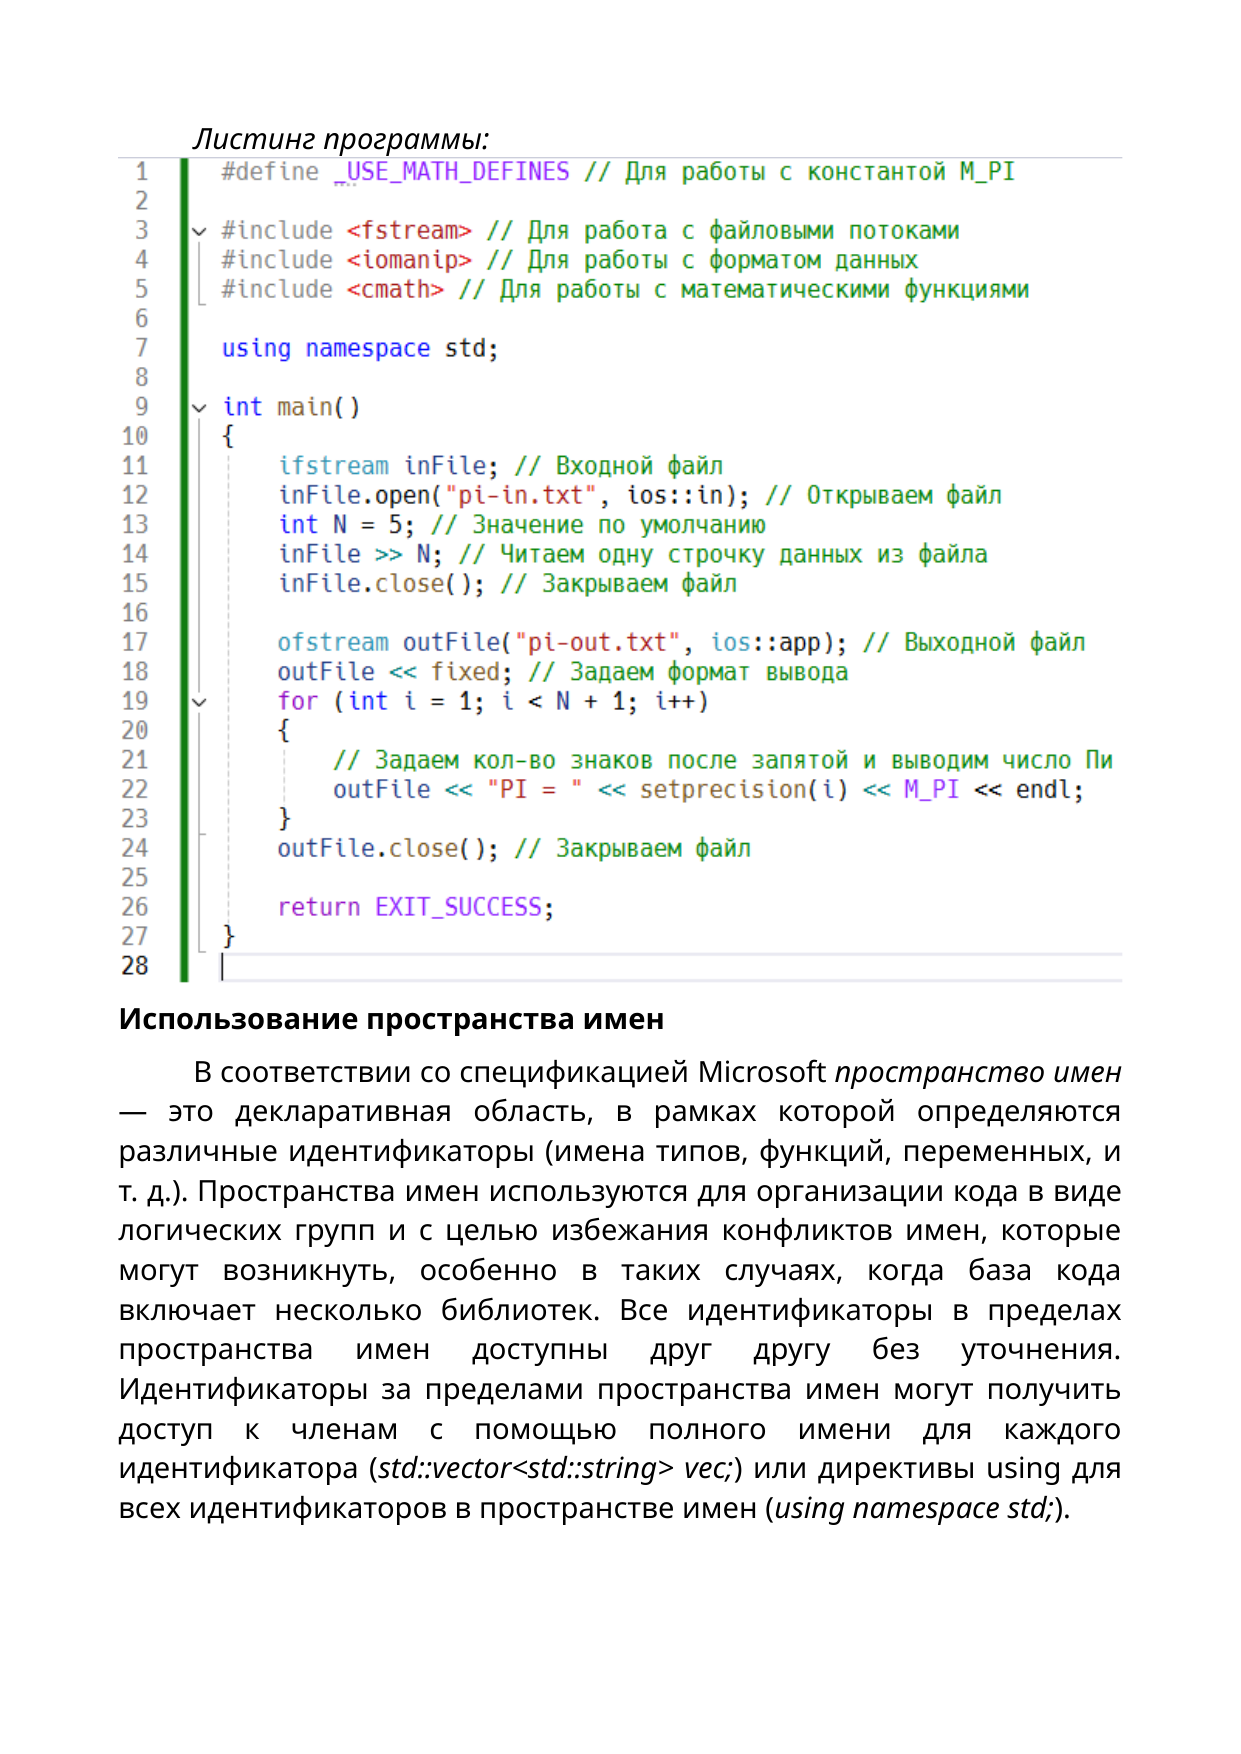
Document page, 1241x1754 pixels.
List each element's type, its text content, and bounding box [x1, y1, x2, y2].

text В соответствии со спецификацией Microsoft пространство имен — это декларативная область, в рамках которой определяются различные идентификаторы (имена типов, функций, переменных, и т. д.). Пространства имен используются для организации кода в виде логических групп и с целью избежания конфликтов имен, которые могут возникнуть, особенно в таких случаях, когда база кода включает несколько библиотек. Все идентификаторы в пределах пространства имен доступны друг другу без уточнения. Идентификаторы за пределами пространства имен могут получить доступ к членам с помощью полного имени для каждого идентификатора (std::vector<std::string> vec;) или директивы using для всех идентификаторов в пространстве имен (using namespace std;). [118, 1051, 1122, 1527]
subtitle Использование пространства имен [118, 999, 1122, 1038]
picture [118, 157, 1123, 984]
text Листинг программы: [118, 118, 1122, 157]
